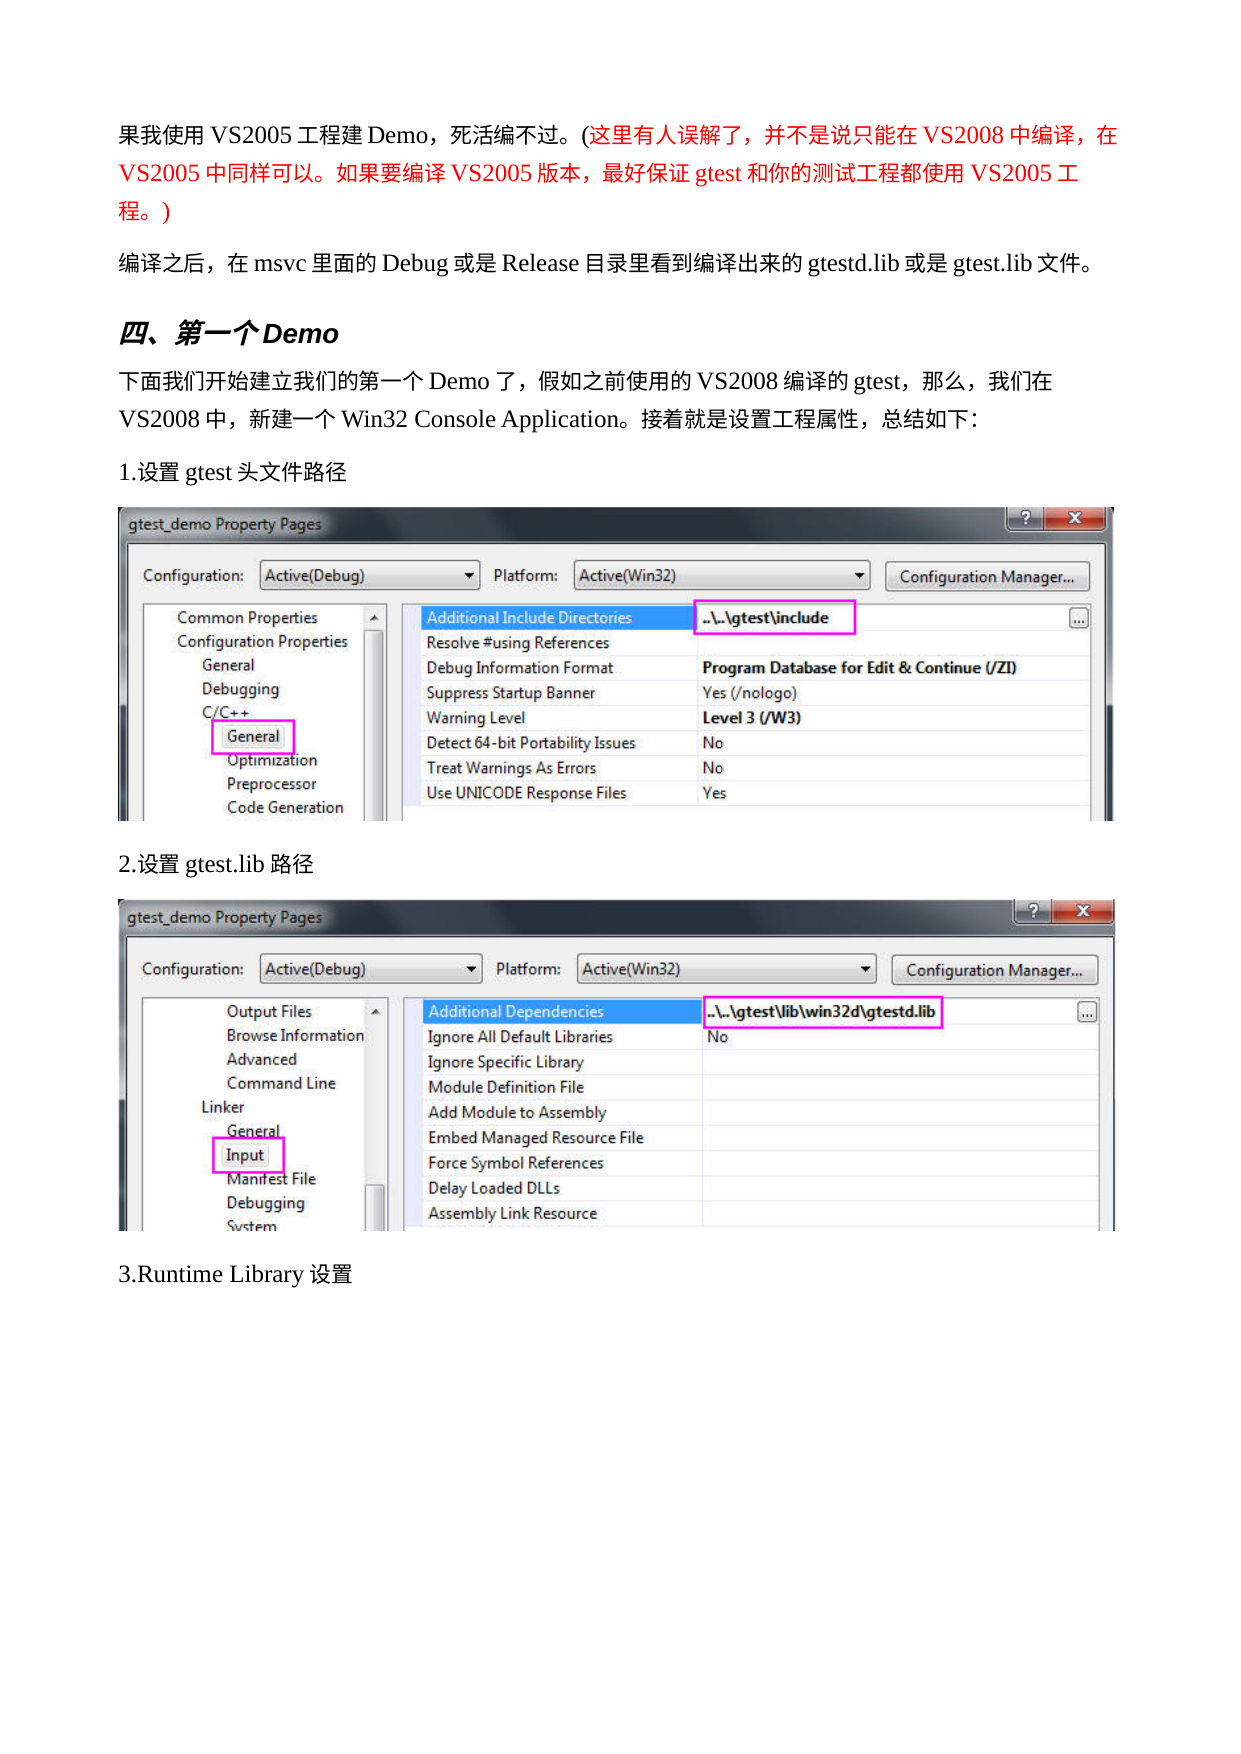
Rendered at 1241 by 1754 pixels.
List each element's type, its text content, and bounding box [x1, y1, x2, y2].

text 2.设置gtest.lib路径 [118, 847, 1122, 878]
picture [118, 507, 1114, 821]
subtitle 四、第一个Demo [118, 311, 1122, 352]
text 3.Runtime Library设置 [118, 1257, 1122, 1288]
text 1.设置gtest头文件路径 [118, 454, 1122, 486]
text 编译之后，在msvc里面的Debug或是Release目录里看到编译出来的gtestd.lib或是gtest.lib文件。 [118, 246, 1122, 278]
text 果我使用VS2005工程建Demo，死活编不过。(这里有人误解了，并不是说只能在VS2008中编译，在VS2005中同样可以。如果要编译VS2005版本，最好保证gtest和你的测试工程都使用VS2005工程。) [118, 118, 1122, 226]
picture [118, 899, 1116, 1231]
text 下面我们开始建立我们的第一个Demo了，假如之前使用的VS2008编译的gtest，那么，我们在VS2008中，新建一个Win32 Console Application。接着就是设置工程属性，总结如下： [118, 364, 1122, 434]
